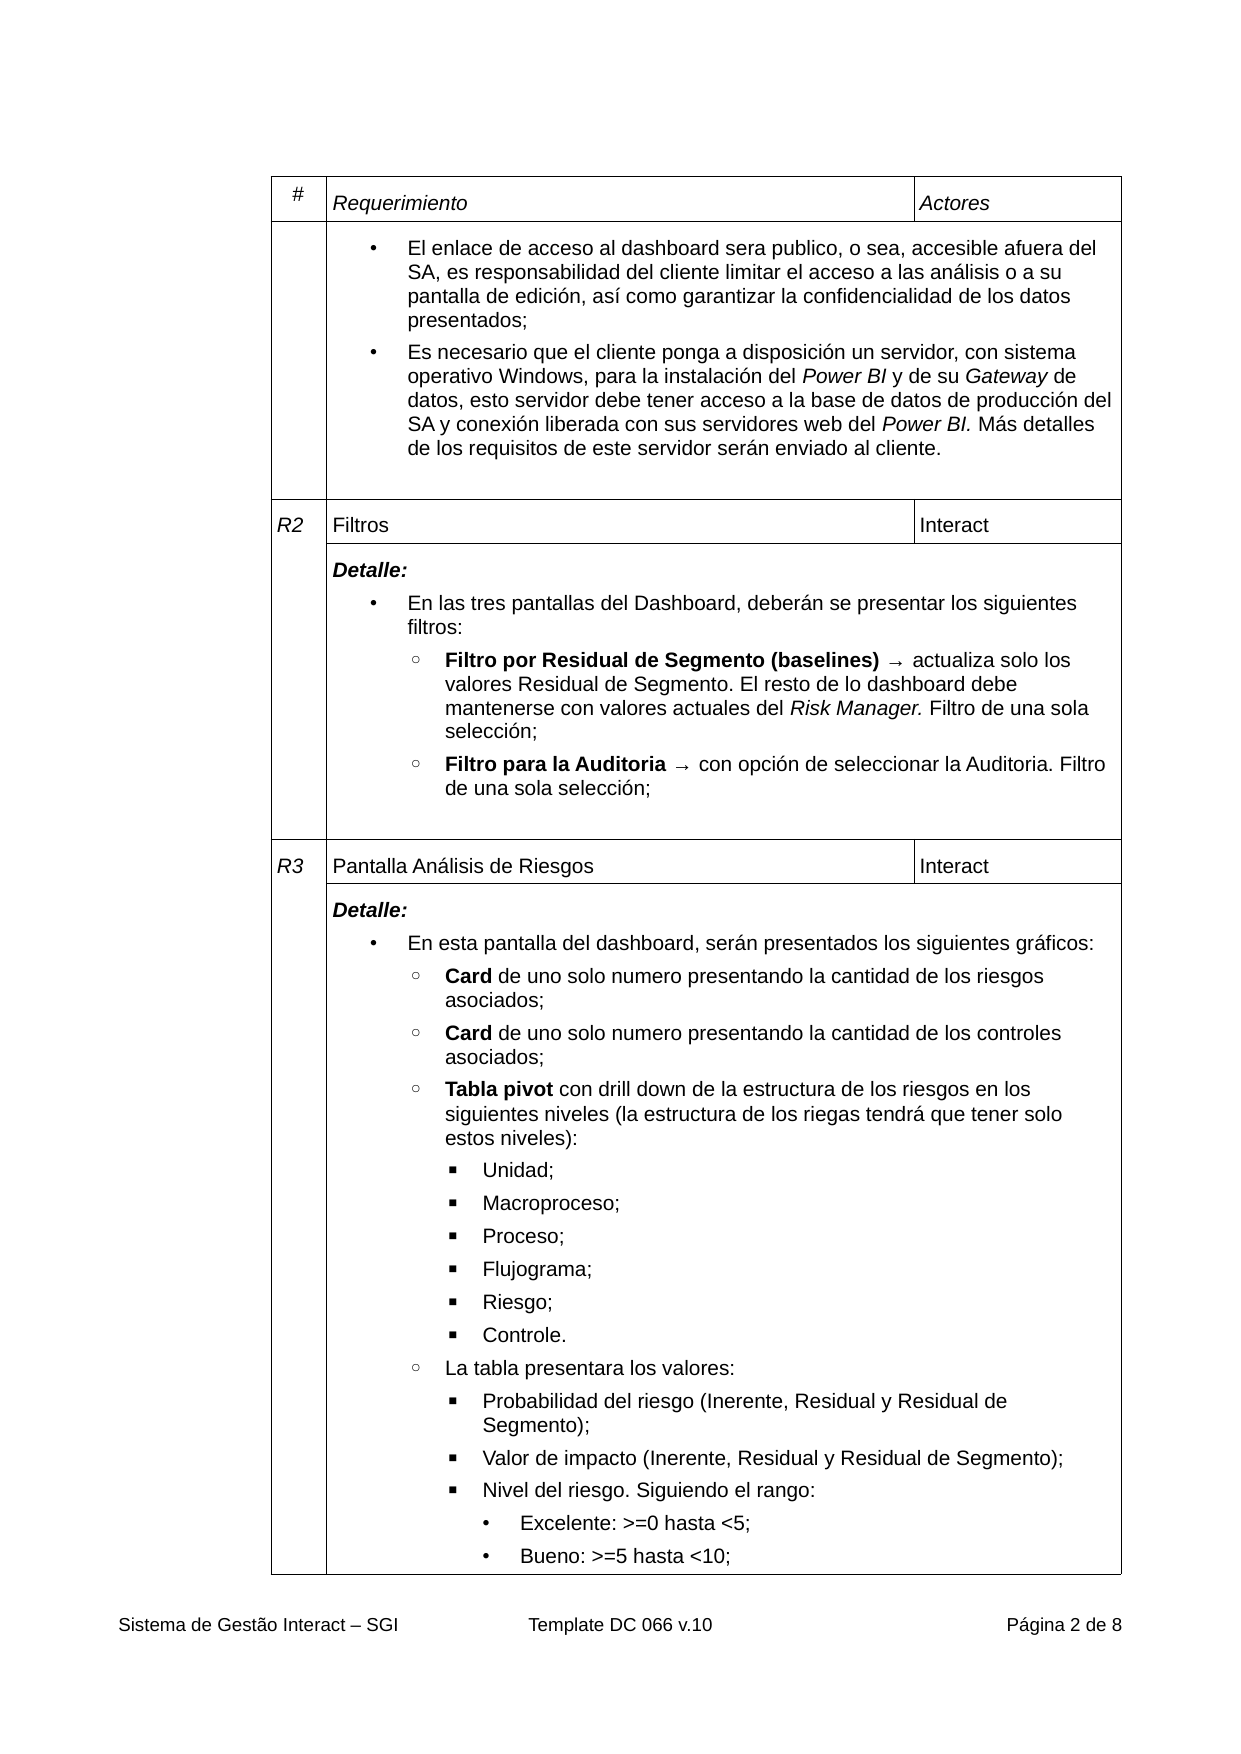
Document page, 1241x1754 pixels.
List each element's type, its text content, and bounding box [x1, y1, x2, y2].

table_cell Detalle: En esta pantalla del dashboard, serán presentados los siguientes gráficos: Card de uno solo numero presentando la cantidad de los riesgos asociados; Card de uno solo numero presentando la cantidad de los controles asociados; Tabla pivot con drill down de la estructura de los riesgos en los siguientes niveles (la estructura de los riegas tendrá que tener solo estos niveles): Unidad; Macroproceso; Proceso; Flujograma; Riesgo; Controle. La tabla presentara los valores: Probabilidad del riesgo (Inerente, Residual y Residual de Segmento); Valor de impacto (Inerente, Residual y Residual de Segmento); Nivel del riesgo. Siguiendo el rango: Excelente: >=0 hasta <5; Bueno: >=5 hasta <10; Satisfactorio: >=10 hasta <15; Regular: >=15 hasta <20; Deficiente: >=20 hasta <25. Gráfico de atributo Sistema de Riesgos: presentando en barras horizontales la cantidad de riesgos por atributo Sistema de Riesgos. Gráfico Niveles de Riesgos: presentando en barras horizontales la cantidad de riesgos por nivel (de acuerdo con lo mapa configurado). Gráfico Niveles de Riesgos Residual de Segmento: presentando en barras horizontales la cantidad de riesgos por nivel (de acuerdo con lo mapa configurado). La Imagen 01 presenta un ejemplo de como deberán ser presentados los gráficos y las informaciones. [327, 884, 1121, 1574]
table_cell Interact [915, 500, 1121, 543]
table_cell Filtros [327, 500, 914, 543]
table_header Actores [915, 177, 1121, 221]
table_cell R2 [272, 500, 326, 839]
table_cell Interact [915, 840, 1121, 883]
table_cell R3 [272, 840, 326, 1574]
table_cell Pantalla Análisis de Riesgos [327, 840, 914, 883]
table_header # [272, 177, 326, 221]
table_header Requerimiento [327, 177, 914, 221]
table_cell Detalle: El dashboard debe estar disponible en la aplicación Analytics del modulo Analytics Manager; Debido a la licencia del Power BI adquirida por el cliente, no será posible exportar el dashboard y también no es posible utilizar filtros automáticos, como por usuario registrado o unidad; Todas las pantallas del dashboard tendrán varios filtros stándar qué el usuario puede utilizar para análisis; No será posible que el usuario guarde copias del dashboard con filtros preconfigurados; El enlace de acceso al dashboard sera publico, o sea, accesible afuera del SA, es responsabilidad del cliente limitar el acceso a las análisis o a su pantalla de edición, así como garantizar la confidencialidad de los datos presentados; Es necesario que el cliente ponga a disposición un servidor, con sistema operativo Windows, para la instalación del Power BI y de su Gateway de datos, esto servidor debe tener acceso a la base de datos de producción del SA y conexión liberada con sus servidores web del Power BI. Más detalles de los requisitos de este servidor serán enviado al cliente. [327, 222, 1121, 499]
table_cell Detalle: En las tres pantallas del Dashboard, deberán se presentar los siguientes filtros: Filtro por Residual de Segmento (baselines) → actualiza solo los valores Residual de Segmento. El resto de lo dashboard debe mantenerse con valores actuales del Risk Manager. Filtro de una sola selección; Filtro para la Auditoria → con opción de seleccionar la Auditoria. Filtro de una sola selección; [327, 544, 1121, 839]
